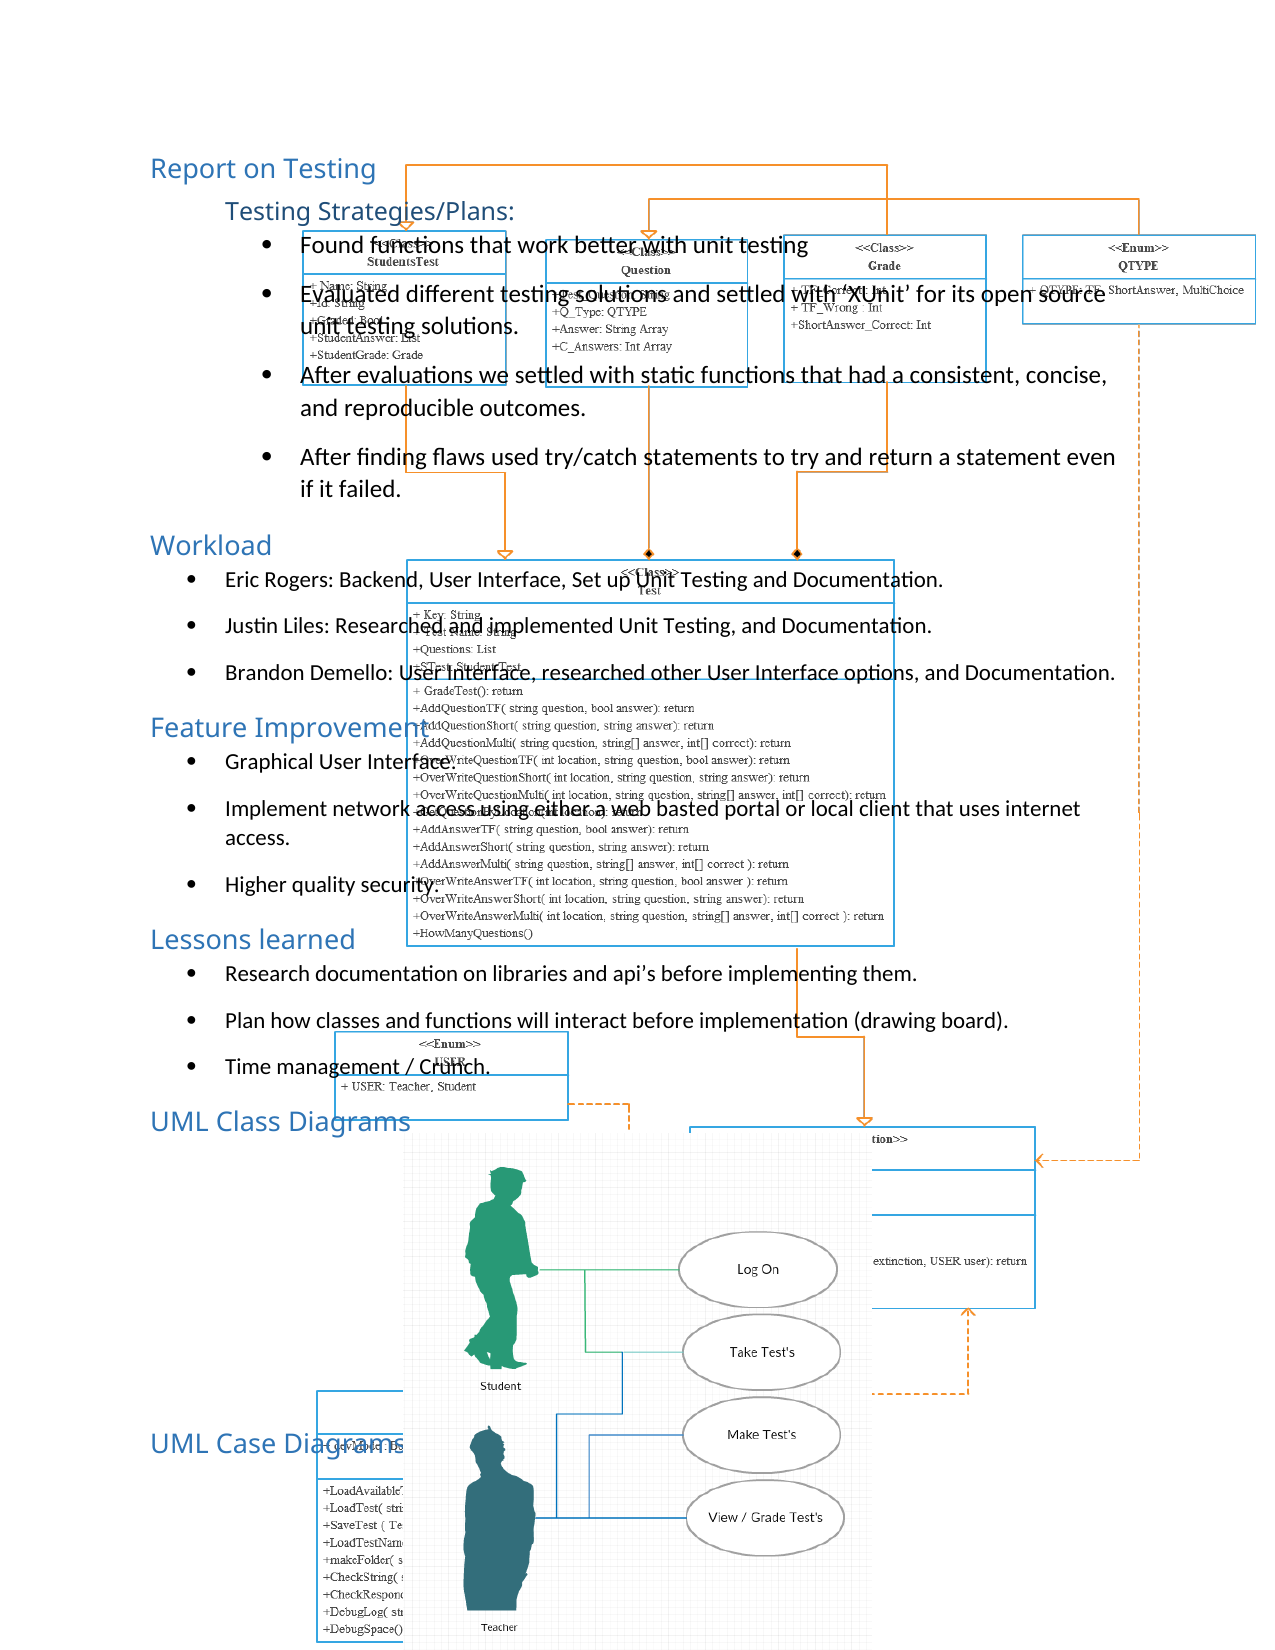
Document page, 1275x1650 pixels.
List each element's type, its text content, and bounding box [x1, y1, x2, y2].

list Found functions that work better with unit testing [408, 229, 648, 260]
list Time management / Crunch. [865, 1052, 1125, 1080]
subtitle Feature Improvement [895, 708, 1125, 745]
subtitle [865, 1103, 1125, 1139]
subtitle UML Class Diagrams [150, 1103, 863, 1139]
subtitle [650, 526, 796, 559]
list Evaluated different testing solutions and settled with ‘XUnit’ for its open source unit testing solutions. [987, 278, 1125, 341]
subtitle [506, 526, 648, 559]
list Time management / Crunch. [187, 1052, 334, 1080]
list Research documentation on libraries and api’s before implementing them. [798, 959, 1125, 987]
list After finding flaws used try/catch statements to try and return a statement even if it failed. [262, 441, 504, 503]
list After evaluations we settled with static functions that had a consistent, concise, and reproducible outcomes. [888, 359, 1125, 422]
list Justin Liles: Researched and implemented Unit Testing, and Documentation. [895, 612, 1125, 639]
subtitle Testing Strategies/Plans: [407, 193, 886, 227]
list Higher quality security. [187, 870, 406, 898]
list After evaluations we settled with static functions that had a consistent, concise, and reproducible outcomes. [650, 359, 886, 422]
list Implement network access using either a web basted portal or local client that uses internet access. [187, 794, 406, 852]
list After finding flaws used try/catch statements to try and return a statement even if it failed. [407, 441, 648, 503]
list After evaluations we settled with static functions that had a consistent, concise, and reproducible outcomes. [262, 359, 405, 422]
list After finding flaws used try/catch statements to try and return a statement even if it failed. [798, 441, 1125, 503]
list After finding flaws used try/catch statements to try and return a statement even if it failed. [650, 441, 886, 503]
list After evaluations we settled with static functions that had a consistent, concise, and reproducible outcomes. [407, 359, 648, 422]
subtitle Testing Strategies/Plans: [650, 200, 886, 227]
subtitle UML Case Diagrams [150, 1424, 316, 1461]
list Implement network access using either a web basted portal or local client that uses internet access. [895, 794, 1125, 852]
subtitle Testing Strategies/Plans: [888, 193, 1125, 198]
list Graphical User Interface. [187, 747, 406, 776]
list Found functions that work better with unit testing [888, 229, 1125, 260]
list Evaluated different testing solutions and settled with ‘XUnit’ for its open source unit testing solutions. [748, 278, 783, 341]
list Brandon Demello: User Interface, researched other User Interface options, and Documentation. [895, 658, 1125, 686]
subtitle Testing Strategies/Plans: [888, 200, 1125, 227]
subtitle Lessons learned [150, 920, 1125, 957]
subtitle Testing Strategies/Plans: [225, 193, 405, 227]
list Higher quality security. [895, 870, 1125, 898]
subtitle Report on Testing [150, 150, 1125, 187]
list Justin Liles: Researched and implemented Unit Testing, and Documentation. [187, 612, 406, 639]
list Found functions that work better with unit testing [650, 229, 886, 260]
list Eric Rogers: Backend, User Interface, Set up Unit Testing and Documentation. [187, 565, 406, 593]
subtitle Feature Improvement [150, 708, 406, 745]
list Graphical User Interface. [895, 747, 1125, 776]
list Eric Rogers: Backend, User Interface, Set up Unit Testing and Documentation. [895, 565, 1125, 593]
list Plan how classes and functions will interact before implementation (drawing board). [187, 1006, 796, 1034]
subtitle Workload [150, 526, 504, 563]
list Time management / Crunch. [569, 1052, 863, 1080]
list Found functions that work better with unit testing [262, 229, 404, 260]
subtitle UML Case Diagrams [872, 1424, 888, 1461]
list Plan how classes and functions will interact before implementation (drawing board). [798, 1006, 1125, 1034]
list Evaluated different testing solutions and settled with ‘XUnit’ for its open source unit testing solutions. [507, 278, 545, 341]
list Research documentation on libraries and api’s before implementing them. [187, 959, 796, 987]
list Evaluated different testing solutions and settled with ‘XUnit’ for its open source unit testing solutions. [262, 278, 302, 341]
list Brandon Demello: User Interface, researched other User Interface options, and Documentation. [187, 658, 406, 686]
subtitle [798, 526, 1125, 563]
